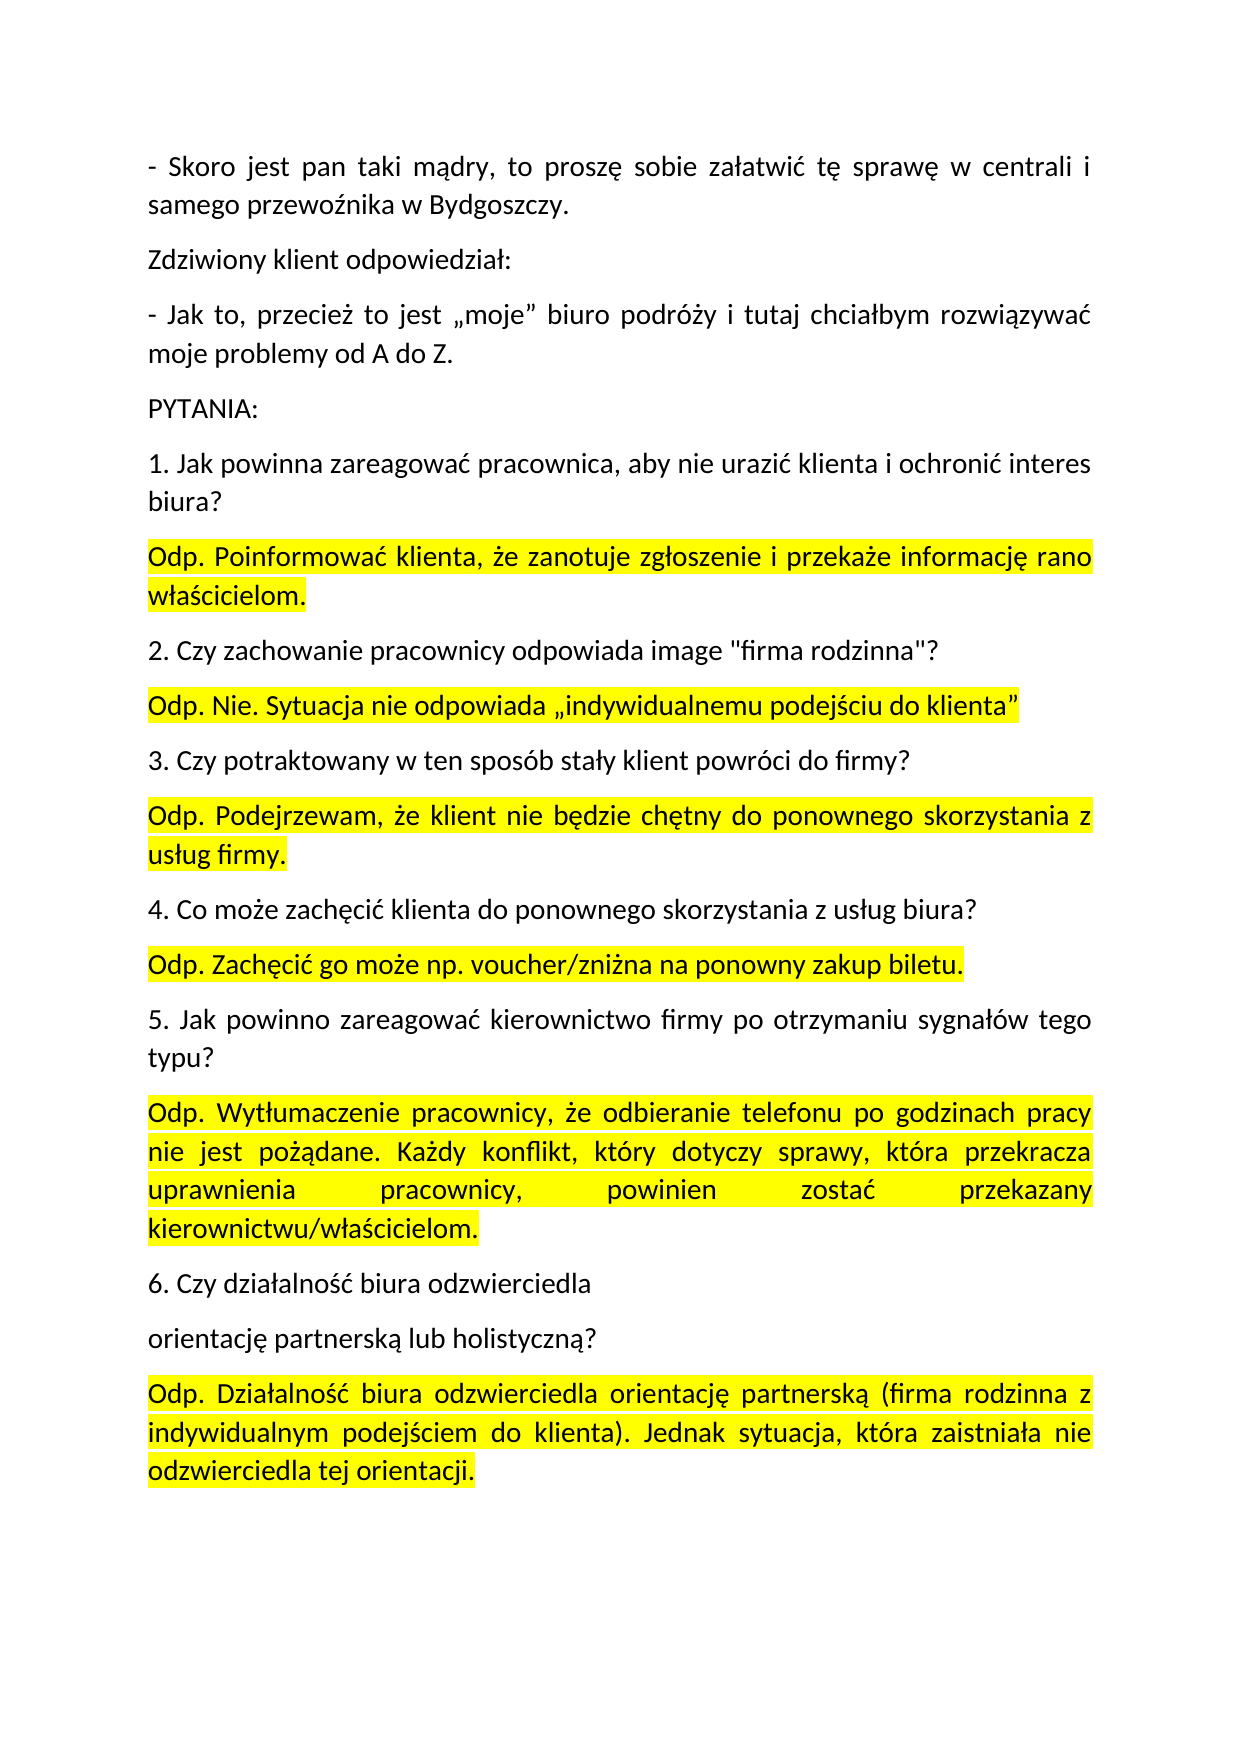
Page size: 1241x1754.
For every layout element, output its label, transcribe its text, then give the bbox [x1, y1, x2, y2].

text Zdziwiony klient odpowiedział: [148, 241, 1093, 277]
text Odp. Poinformować klienta, że zanotuje zgłoszenie i przekaże informację rano właścicielom. [148, 538, 1093, 612]
text PYTANIA: [148, 390, 1093, 425]
text 2. Czy zachowanie pracownicy odpowiada image "firma rodzinna"? [148, 632, 1093, 668]
text 3. Czy potraktowany w ten sposób stały klient powróci do firmy? [148, 742, 1093, 778]
text Odp. Podejrzewam, że klient nie będzie chętny do ponownego skorzystania z usług firmy. [148, 797, 1093, 871]
text 6. Czy działalność biura odzwierciedla [148, 1265, 1093, 1301]
text Odp. Nie. Sytuacja nie odpowiada „indywidualnemu podejściu do klienta” [148, 687, 1093, 723]
text Odp. Wytłumaczenie pracownicy, że odbieranie telefonu po godzinach pracy nie jest pożądane. Każdy konflikt, który dotyczy sprawy, która przekracza uprawnienia pracownicy, powinien zostać przekazany kierownictwu/właścicielom. [148, 1094, 1093, 1246]
text 5. Jak powinno zareagować kierownictwo firmy po otrzymaniu sygnałów tego typu? [148, 1001, 1093, 1075]
text orientację partnerską lub holistyczną? [148, 1320, 1093, 1356]
text 4. Co może zachęcić klienta do ponownego skorzystania z usług biura? [148, 891, 1093, 926]
text Odp. Zachęcić go może np. voucher/zniżna na ponowny zakup biletu. [148, 946, 1093, 982]
text - Jak to, przecież to jest „moje” biuro podróży i tutaj chciałbym rozwiązywać moje problemy od A do Z. [148, 296, 1093, 370]
text - Skoro jest pan taki mądry, to proszę sobie załatwić tę sprawę w centrali i samego przewoźnika w Bydgoszczy. [148, 148, 1093, 222]
text Odp. Działalność biura odzwierciedla orientację partnerską (firma rodzinna z indywidualnym podejściem do klienta). Jednak sytuacja, która zaistniała nie odzwierciedla tej orientacji. [148, 1375, 1093, 1488]
text 1. Jak powinna zareagować pracownica, aby nie urazić klienta i ochronić interes biura? [148, 445, 1093, 519]
